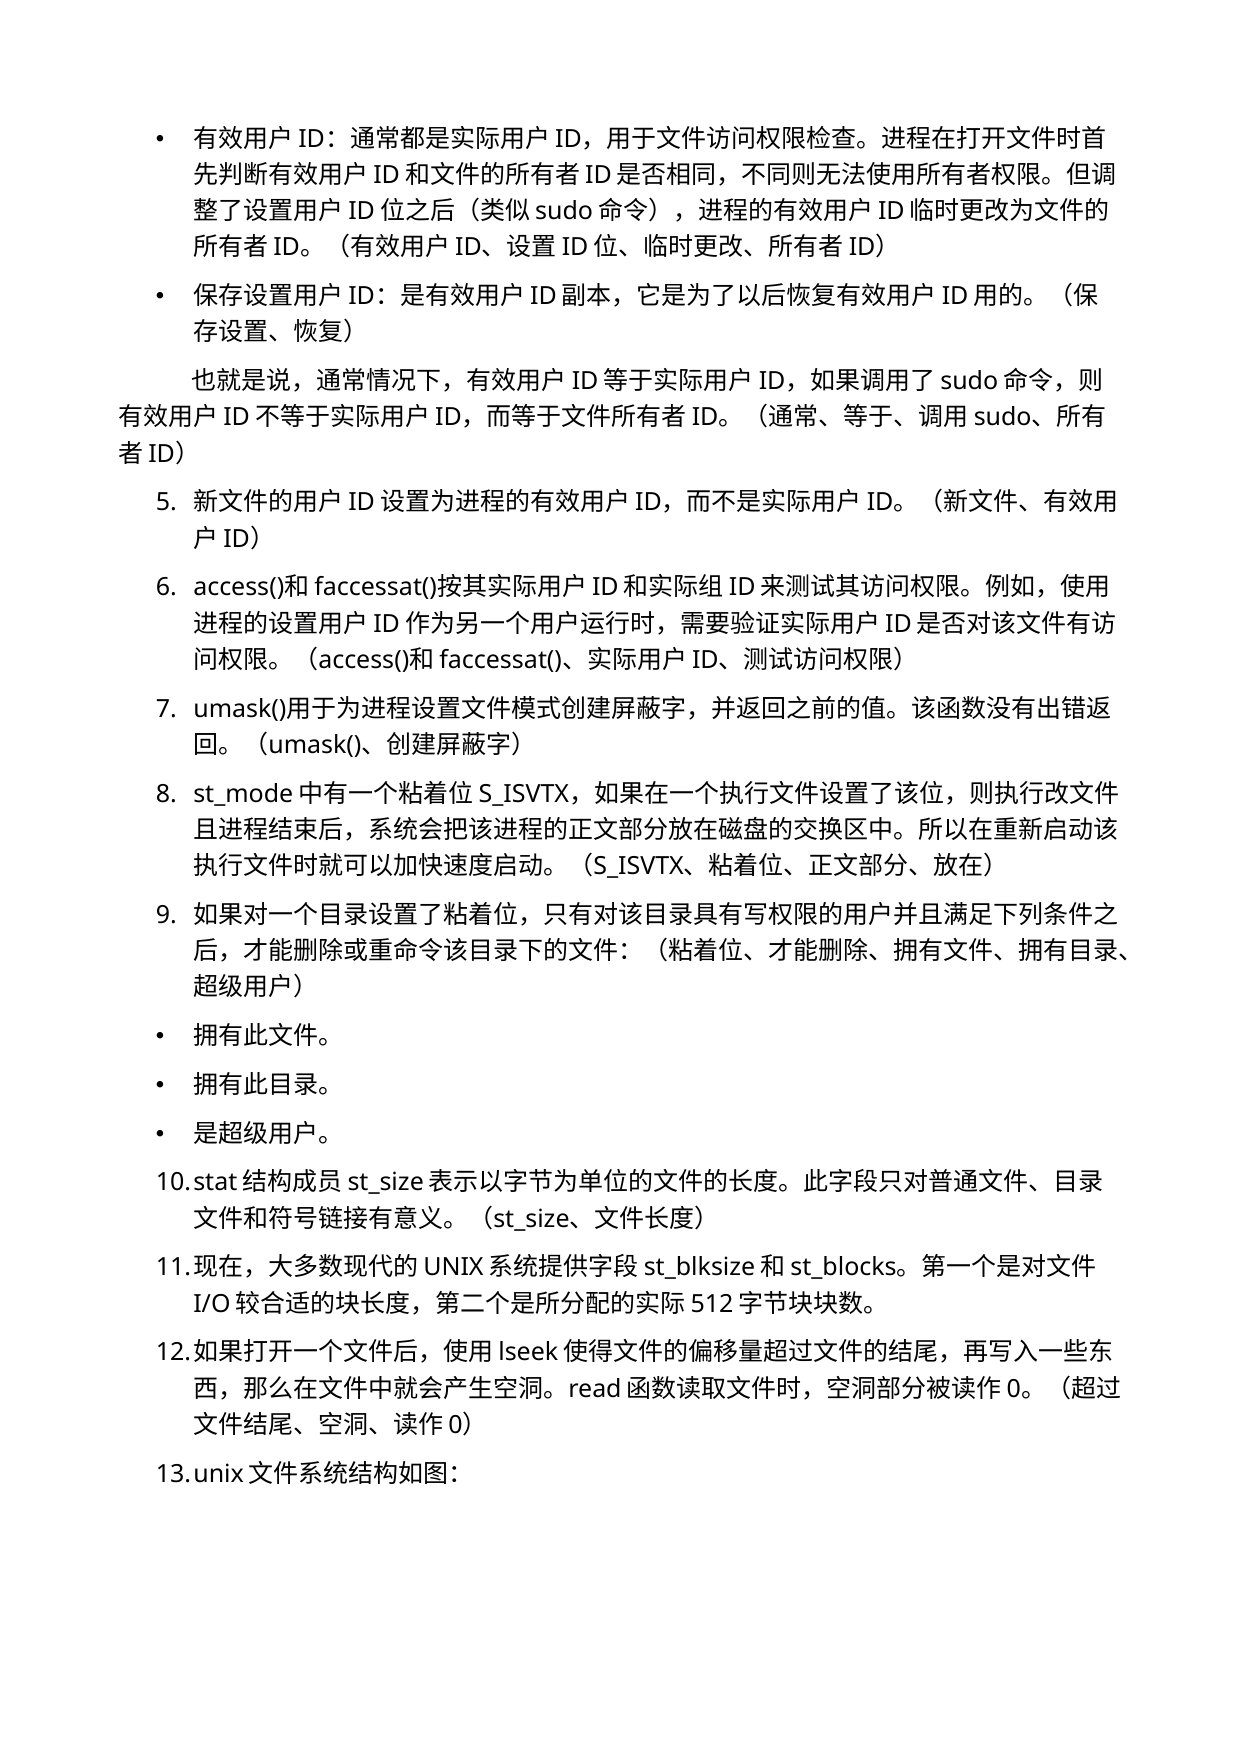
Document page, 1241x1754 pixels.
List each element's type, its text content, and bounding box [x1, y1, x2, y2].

list 新文件的用户ID设置为进程的有效用户ID，而不是实际用户ID。（新文件、有效用户ID） [156, 482, 1122, 554]
list 保存设置用户ID：是有效用户ID副本，它是为了以后恢复有效用户ID用的。（保存设置、恢复） [156, 276, 1122, 348]
text 也就是说，通常情况下，有效用户ID等于实际用户ID，如果调用了sudo命令，则有效用户ID不等于实际用户ID，而等于文件所有者ID。（通常、等于、调用sudo、所有者ID） [118, 361, 1122, 469]
list 拥有此文件。 [156, 1016, 1122, 1052]
list 如果对一个目录设置了粘着位，只有对该目录具有写权限的用户并且满足下列条件之后，才能删除或重命令该目录下的文件：（粘着位、才能删除、拥有文件、拥有目录、超级用户） [156, 894, 1122, 1003]
list 拥有此目录。 [156, 1064, 1122, 1101]
list unix文件系统结构如图： [156, 1453, 1122, 1489]
list access()和faccessat()按其实际用户ID和实际组ID来测试其访问权限。例如，使用进程的设置用户ID作为另一个用户运行时，需要验证实际用户ID是否对该文件有访问权限。（access()和faccessat()、实际用户ID、测试访问权限） [156, 567, 1122, 676]
list 如果打开一个文件后，使用lseek使得文件的偏移量超过文件的结尾，再写入一些东西，那么在文件中就会产生空洞。read函数读取文件时，空洞部分被读作0。（超过文件结尾、空洞、读作0） [156, 1332, 1122, 1441]
list 现在，大多数现代的UNIX系统提供字段st_blksize和st_blocks。第一个是对文件I/O较合适的块长度，第二个是所分配的实际512字节块块数。 [156, 1247, 1122, 1319]
list stat结构成员st_size表示以字节为单位的文件的长度。此字段只对普通文件、目录文件和符号链接有意义。（st_size、文件长度） [156, 1162, 1122, 1234]
list 是超级用户。 [156, 1113, 1122, 1149]
list 有效用户ID：通常都是实际用户ID，用于文件访问权限检查。进程在打开文件时首先判断有效用户ID和文件的所有者ID是否相同，不同则无法使用所有者权限。但调整了设置用户ID位之后（类似sudo命令），进程的有效用户ID临时更改为文件的所有者ID。（有效用户ID、设置ID位、临时更改、所有者ID） [156, 118, 1122, 263]
list st_mode中有一个粘着位S_ISVTX，如果在一个执行文件设置了该位，则执行改文件且进程结束后，系统会把该进程的正文部分放在磁盘的交换区中。所以在重新启动该执行文件时就可以加快速度启动。（S_ISVTX、粘着位、正文部分、放在） [156, 773, 1122, 882]
list umask()用于为进程设置文件模式创建屏蔽字，并返回之前的值。该函数没有出错返回。（umask()、创建屏蔽字） [156, 688, 1122, 761]
